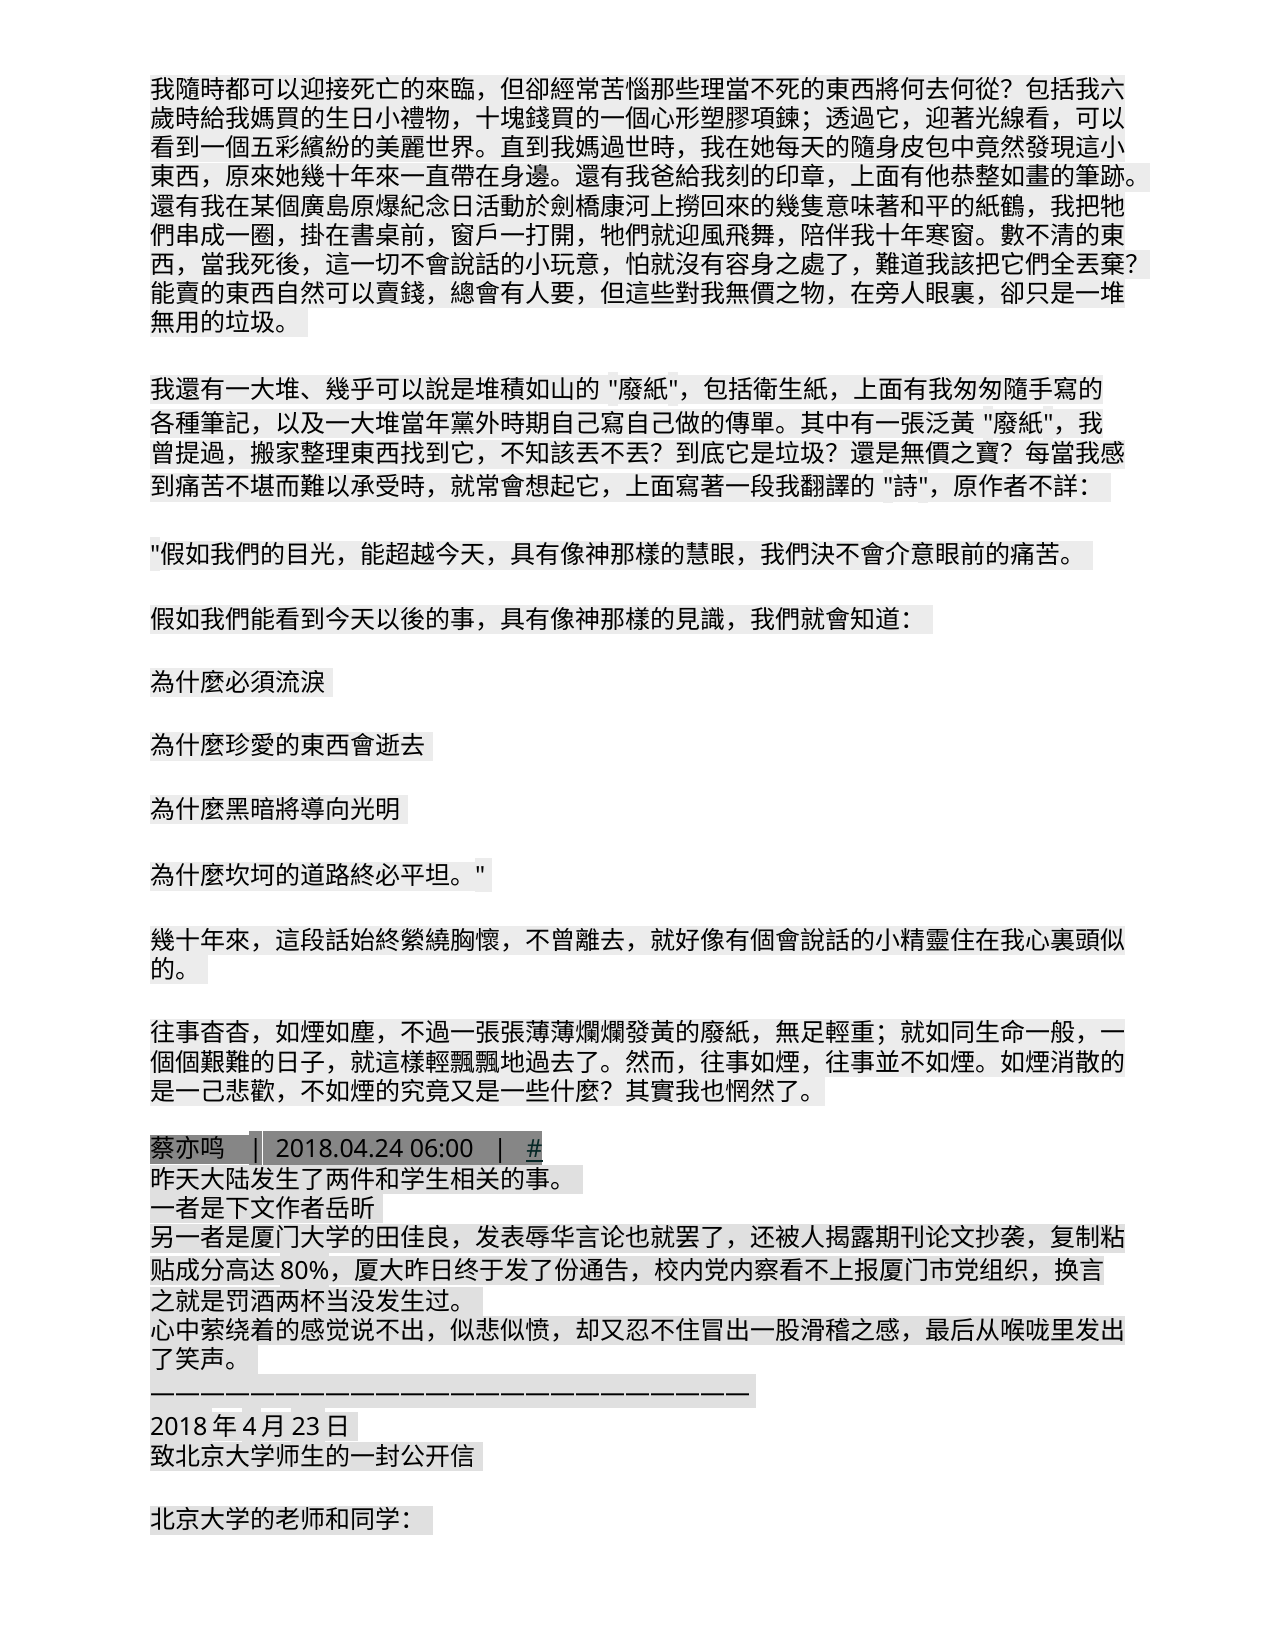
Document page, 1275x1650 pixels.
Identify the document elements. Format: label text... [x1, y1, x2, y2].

text 昨天大陆发生了两件和学生相关的事。 一者是下文作者岳昕 另一者是厦门大学的田佳良，发表辱华言论也就罢了，还被人揭露期刊论文抄袭，复制粘贴成分高达80%，厦大昨日终于发了份通告，校内党内察看不上报厦门市党组织，换言之就是罚酒两杯当没发生过。 心中萦绕着的感觉说不出，似悲似愤，却又忍不住冒出一股滑稽之感，最后从喉咙里发出了笑声。 ———————————————————————— 2018年4月23日 致北京大学师生的一封公开信 北京大学的老师和同学： 你们好！ 我是2014级外国语学院的岳昕，是4月9日早上向北京大学递交《信息公开申请表》的八位到场同学之一。我拖着极疲惫的身躯写下这段文字，说明近来发生在我身上的一些事情。 一 4月9日之后，我不断被学院学工老师、领导约谈，并两次持续到凌晨一点甚至两点。在谈话中，学工老师多次提到“能否顺利毕业”、“做这个你母亲和姥姥怎么看”、“学工老师有权不经过你直接联系你的家长”。而我近期正在准备毕业论文，频繁的打扰和后续的心理压力严重影响了我的论文写作。 二 4月20日中午，我收到了校方的回复。外国语学院党委书记、学工老师、班主任在场，党委书记向我宣读了学校对于本次信息公开申请的答复： 1、讨论沈阳师德的会议级别不够记录 2、公安局调查结果不在学校的管理范围里 3、沈阳公开检讨的内容因中文系工作失误也没有找到 这样的回复结果令我失望。但毕业论文提交即将截止，我只能先将心思放在论文写作上。 三 4月22日晚上十一点左右，辅导员突然给我打来电话，但因为时间已晚，我并没有接到。凌晨一点，辅导员和母亲突然来到我的宿舍，强行将我叫醒，要求我删除手机、电脑中所有与信息公开事件相关的资料，并于天亮后到学工老师处作出书面保证不再介入此事。有同楼层的同学可以作证。随后，我被家长带回家中，目前无法返校。 我和母亲都彻夜未眠。学校在联系母亲时歪曲事实，导致母亲受到过度惊吓、情绪崩溃。因为学校强行无理的介入，我和母亲关系几乎破裂。学院目前的行动已突破底线，我感到恐惧而震怒。 申请信息公开何罪之有？我没有做错任何事，也不会后悔曾经提交《信息公开申请表》，行使我作为北大学生的光荣权利。 二十年孺慕情深，我爱我的母亲。面对她的嚎啕痛哭、自扇耳光、下跪请求、以自杀相胁，我的内心在滴血。在她的哀求下我只能暂时回到家中，但原则面前退无可退，妥协不能解决任何问题，我别无他法，只有写下这篇声明，陈述原委。 情绪激动，请大家原谅我的语无伦次。 四 在此，我正式向北京大学外国语学院提出以下诉求： 1、北京大学外国语学院应公开书面说明越过我向家长施压、凌晨到宿舍强行约谈我、要求我删除申请信息公开一事的相关资料所依据的规章制度，对此过程中违法违规操作予以明确，并采取措施避免此类事件再次发生。 2、北京大学外国语学院应立即停止一切对我家人的施压行为，向我已经遭受惊吓的母亲正式道歉并澄清事实，帮助修复因此事导致的家庭紧张关系。 3、北京大学外国语学院必须公开书面保证此事不会对本人毕业一事产生影响，并不会再就此事继续干扰我的论文写作进程。 4、北京大学外国语学院负责消除此事对本人学业、未来就业和家人的其他一切不良影响。 5、北京大学外国语学院应明确就以上诉求进行公开书面回复，给关注此事的大家一个交代。 我将保留通过法律手段进一步追究相关个人和单位责任的一切权利，包括但不限于向北京大学和上级主管部门举报外国语学院严重违反校纪的行为。 北京大学外国语学院14级本科生岳昕 ———————————————————————— 自我审视&;#124;一个北大既得利益者的自述 作者：岳昕 2017年1月26日 我生于一个标准意义上的北京中产阶层家庭，有北京户口，家人在北京有房。敲出这行字时我感到十分愧疚与不安，因为这行字里包含了绝大多数中国人奋斗一生都未必能得到的东西，而我居然一出生就拥有。 我妈有事业单位编制，不过主要收入来源是搞物流;我爸退休前是机关公务员;家里的钱大多数是我妈挣的。说中产阶层是因为，一方面我的未成年生活里完全没有为物质问题操过心，另一方面我的童年伙伴里也有那种真正来自富裕家庭的，我从小就知道有些东西不值得像他们那样花那么多钱，而且我这辈子大概也不会为那些东西花那么多钱。有意思的是，我六岁上小学一年级时就知道「中产阶层」(当时叫「中产阶级」)这个词了，而正在写这段文字的我今年二十岁，依然认为这个词能够形容我原生家庭的经济状况。 虽然也经历过大家在公众号爆文里读到过的「北京小升初」、「奥数班」、「周末课外班赶场」，但现在回忆起来，我童年时期所处的教育氛围依然是比较宽松的。父母给我报了那些课外班，但不会特别要求我的学习成绩;甚至在我小学三年级时听说「北京小升初与奥数脱钩」这一流言，他们的第一反应就是把我的奥数班退掉。相比于我自己有要求的学习成绩，父母更关注的是我的心理健康，毕竟我那时情商太低，会因为一点点因为「马虎」而导致的成绩波动而强烈地自责甚至自虐。当然，这一相对宽松的教育氛围跟北京市内的具体地域也有关，我小学在东城，初中在西城，高中才到海淀区。 可能是部分由于那一代人的历史经历，我父母都比较政治冷感，他们不鼓励我过于关心政治，也不鼓励在家庭日常讨论中经常出现社会议题。他们对我的最大期望就是做一个「接地气的」快乐的人，最大担忧就是我因为过于关心政治又难以把控局势而陷入麻烦。这样说吧，我妈是一位会多次鼓励自己的女儿多看电视连续剧的母亲，她的理由是，多追剧才能多「接地气」，多懂点人情世故，少为那些社会问题花太多心思。后来不少人很好奇我父母的职业背景，以为是他们培养了我对社会政治问题的热情，其实那完全是学校教育与课外阅读的结果。 我十分感激我的父母能给予我无忧的物质条件与相对宽松的教育环境，当然也能比较清醒地发现他们的思想认识与我的不同。比如，他们完全不能理解同性恋，也完全不能理解非宗教出于伦理考虑的素食主义者。我上中学时针对类似这样的问题和父母争论过，有一次搞得十分不愉快，到后来我主动去找了学校的心理咨询师(所以我再次强调，大家有心理压力与困惑一定要寻求专业帮助，千万不要自己扛着)。后来我和家里人在这方面争论得很少了，但如果他们在微信上转发明显的科技谣言，我还是会马上给他们指出来，不管有没有用。 关于宗教信仰，我父母符合中国大多数人的情况，不信教，但也不算严格意义上的无神论者;毕竟真正的无神论者不会在自己孩子高考前在卧佛寺花钱敲钟，孩子考上了北大还专程去「还愿」。不过不管怎样，我和大多数中国孩子一样，成长在一个世俗的环境里;直到来到印尼，通过访谈了解到虔诚信徒家庭子女所经受的挣扎与压迫，我才真切地感到生长在世俗国家与世俗家庭的可贵。 可以说，在我截至目前的短短二十年人生里，人生的每一大跨步都充满了极端的幸运。小升初，提前通过面试从优质小学升入优质初中;中考，擦着分数线的边被人大附中录取;高考，再次擦着分数线的边考上了北京大学;大二升大三时，在最后关头拿到了公派名额与国外高校方面的录取，成为了整个语系唯一一名大三公派出国的学生。面对这些幸运，我无意感谢上天，一是因为我不信神，二是因为社会学的学术训练告诉我，这一切都是社会结构性不公的结果，如果我感谢上天、自得其乐，那简直是又蠢又坏。 明明都是自己考上的，为什么还是不公呢?不如我讲一讲自己上高三时的几个细节。高三一年我有用功学习是真的，但我的「用功」和衡水等名校学生的「用功」完全不在一个量级：离高考不到一个月，我还有闲工夫读《南方周末》(后来的高考作文用上了那时读到的案例，关于安庆殡葬改革事件);离高考不到三天，我还有闲工夫看香港电视台关于某敏感事件25周年维园晚会的报道。这是一个怎样的高三？而我竟然考上了北大。而那些千千百百饱受非人类学习压力折磨的同在一个国家的同龄人，很可能连本科都考不上。 不公不仅关乎户籍与地域;甚至关乎考题与评价标准本身。我高考的数学成绩并不理想，文综分数也比以往的模拟考试低很多;可以说，最后能擦边上北大，几乎完全是高考作文得满分起了作用。而认识我或者读过我其它稿子的朋友应该都清楚，我的文笔并不够优美，至少也没有高于同龄才子才女的水平;如果说作文分数能比同龄人的高一些，很大程度上都是因为我在文字中流露出的所谓「社会责任感」。当然，我流露出的社会责任感是真情实感，我甚至没办法不在作文中流露这样的真情实感。然而，如果我能有一点点对社会问题的理性思考、对社会不公的批判精神，都是学校教育与课外阅读的结果；而我之所以能享受到如此优质的教育资源与课外阅读机会而多数人享受不到，说到底依然是社会不公的结果。 从小到大，我没有经历过很多明显的人生挫折或打击;唯一一次可以算上的，是我十七岁正准备上高三那个暑假发生的家庭变故。关于那场变故我不想多谈，因为我不需要大家因此可怜我，毕竟相比这一个不幸，我拥有的幸运要太多太多。除非我发现有朋友也遭遇了和我类似的家庭变故，我才会告诉他们具体的细节，因为我也希望自己和家庭从变故中一步步走出来的经历能够真实地帮到一些人。 如果非要总结我的原生家庭与成长经历，那么我不得不说，这是一条很残酷的因果链：我生来享受了北京户口和很好的家庭条件，然后是优质初等教育、中等教育，让我没有受什么非人类的折磨就考上了北大，考上了北大就又享受了北大光环带给我的名声甚至是物质利益——如果我没上北大，就不会因为仅仅给乡下孩子上了堂普通的性教育课而获得一些小名气;如果我没上北大，我每周写给《南方周末》的稿子即使仍承蒙编辑老师赏识，也未必能长期厕身于报纸的重要版面，我也就不可能身为全职学生还获得相对稳定的收入(一篇评论1200-1400字左右，稿费800元，如果每周都发稿，一个月能获得稿费收入3200元)。而在可以预知的将来，这一光环还将带给我更多;虽然光环之所以成为光环，大部分都是因为北大前辈的创造，而非我的个人努力。 如果说「穷则独善其身，达则兼善天下」，我就属于那「达」的人;如果说「车厢内的人，有责任尽量前行」，我就属于那「车厢内」的人。我不敢想象，一路走来，按照鲁迅的话讲，我已经「吃」了多少人。虽然身为无神论者，我引用基督教的概念时很可能会犯错，但作为一个希望能被大家理解的比喻，我不得不承认，我时常感到自己是负有原罪的人。这里的「原罪」不是来自神的国，它恰恰来自人的国；我背负的是整个社会结构不公的原罪。 我能力有限，也还有很多很多缺点。然而我清楚地知道，如果我每一天都能用力地生活，尽力地完善自己，努力地为这个社会变得好一些而做一点点事情，很大一部分动力都是来源于这种深重的不安与愧疚。 我实在没有理由不向前走；我实在没有理由仅为自己而向前走。 [150, 1165, 1125, 1569]
text 蔡亦鸣 | 2018.04.24 06:00 | # [150, 1131, 1125, 1165]
text (續) 就如同沈從文所說："凡是我用過的東西，我對它總發生一種不可言說的友誼，我不知道這是什麼原因。" 我隨時都可以迎接死亡的來臨，但卻經常苦惱那些理當不死的東西將何去何從？包括我六歲時給我媽買的生日小禮物，十塊錢買的一個心形塑膠項鍊；透過它，迎著光線看，可以看到一個五彩繽紛的美麗世界。直到我媽過世時，我在她每天的隨身皮包中竟然發現這小東西，原來她幾十年來一直帶在身邊。還有我爸給我刻的印章，上面有他恭整如畫的筆跡。還有我在某個廣島原爆紀念日活動於劍橋康河上撈回來的幾隻意味著和平的紙鶴，我把牠們串成一圈，掛在書桌前，窗戶一打開，牠們就迎風飛舞，陪伴我十年寒窗。數不清的東西，當我死後，這一切不會說話的小玩意，怕就沒有容身之處了，難道我該把它們全丟棄？能賣的東西自然可以賣錢，總會有人要，但這些對我無價之物，在旁人眼裏，卻只是一堆無用的垃圾。 我還有一大堆、幾乎可以說是堆積如山的 "廢紙"，包括衛生紙，上面有我匆匆隨手寫的各種筆記，以及一大堆當年黨外時期自己寫自己做的傳單。其中有一張泛黃 "廢紙"，我曾提過，搬家整理東西找到它，不知該丟不丟？到底它是垃圾？還是無價之寶？每當我感到痛苦不堪而難以承受時，就常會想起它，上面寫著一段我翻譯的 "詩"，原作者不詳： "假如我們的目光，能超越今天，具有像神那樣的慧眼，我們決不會介意眼前的痛苦。 假如我們能看到今天以後的事，具有像神那樣的見識，我們就會知道： 為什麼必須流淚 為什麼珍愛的東西會逝去 為什麼黑暗將導向光明 為什麼坎坷的道路終必平坦。" 幾十年來，這段話始終縈繞胸懷，不曾離去，就好像有個會說話的小精靈住在我心裏頭似的。 往事杳杳，如煙如塵，不過一張張薄薄爛爛發黃的廢紙，無足輕重；就如同生命一般，一個個艱難的日子，就這樣輕飄飄地過去了。然而，往事如煙，往事並不如煙。如煙消散的是一己悲歡，不如煙的究竟又是一些什麼？其實我也惘然了。 [150, 75, 1125, 1106]
